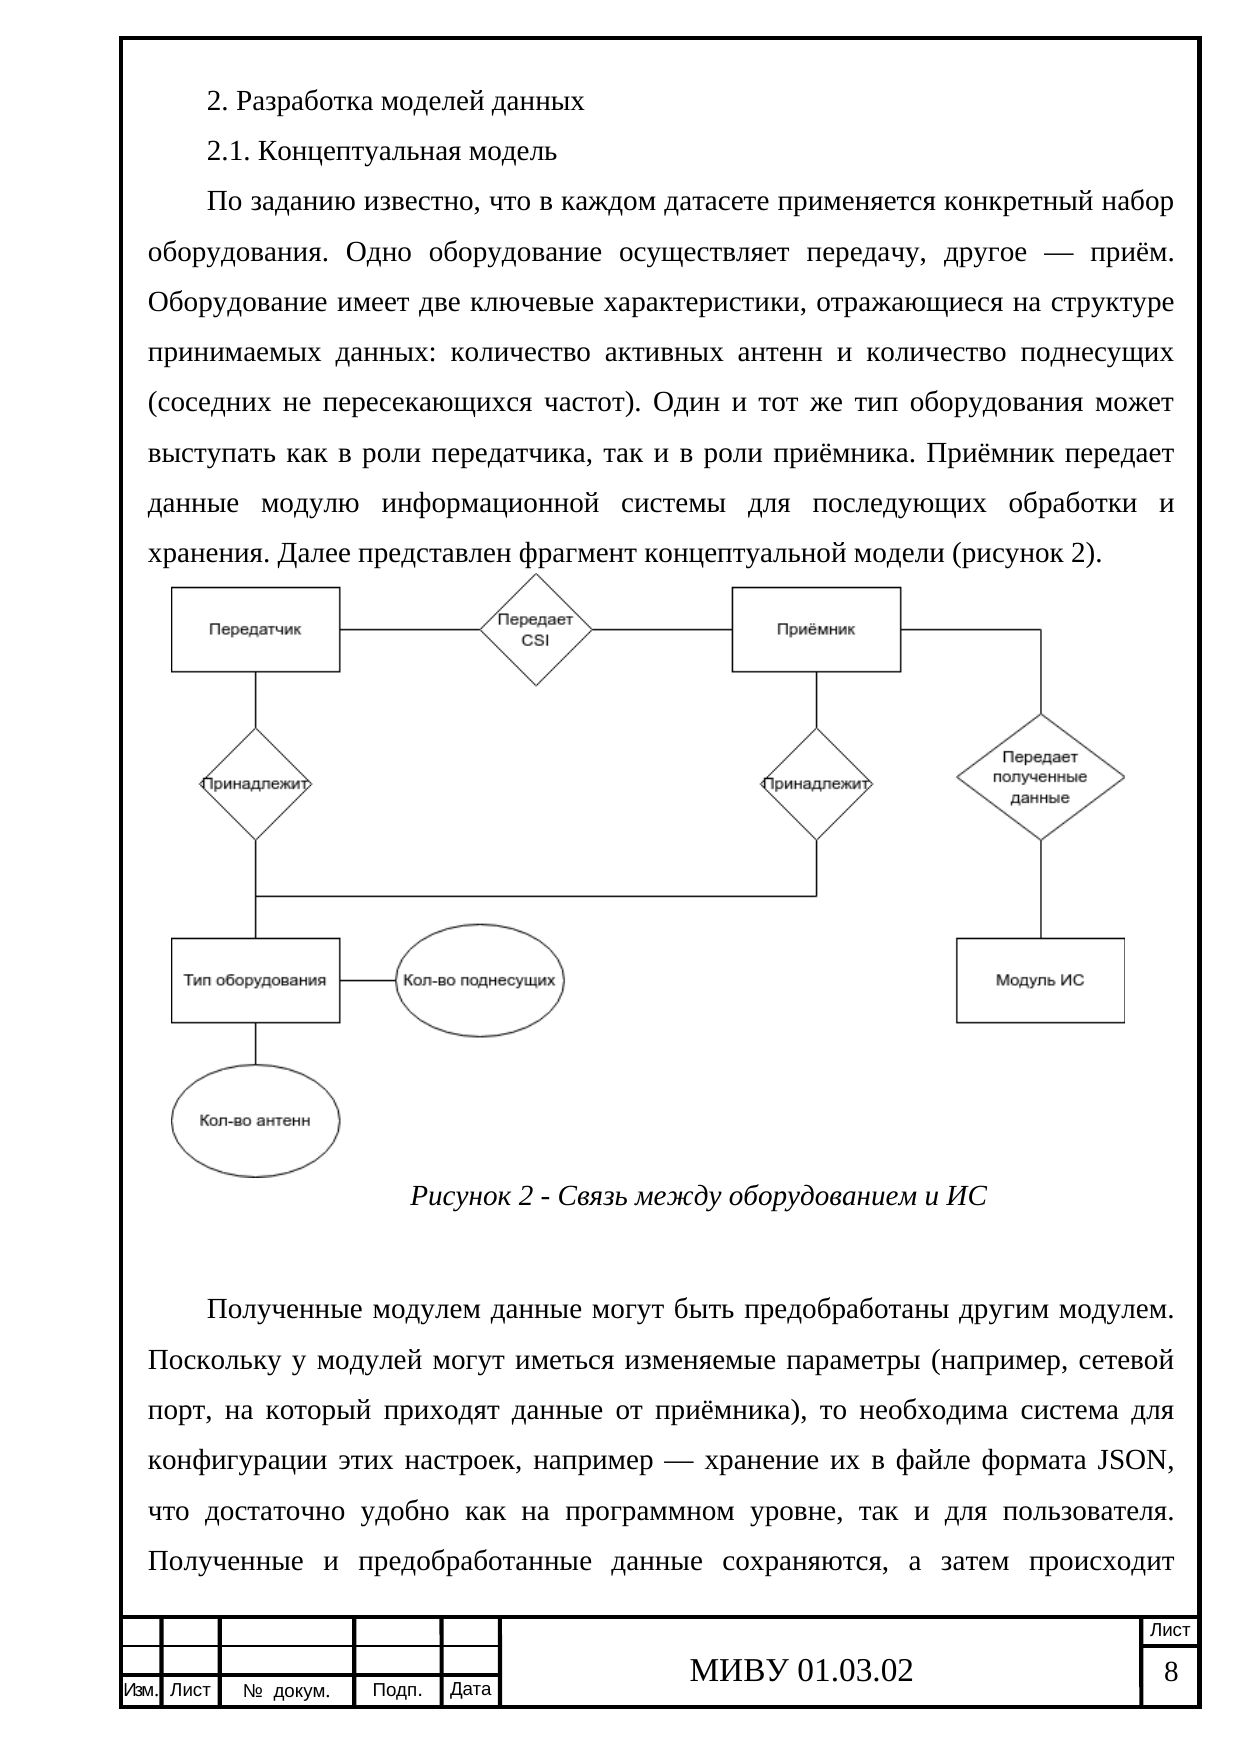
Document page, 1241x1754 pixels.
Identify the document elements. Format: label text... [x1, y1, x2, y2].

text 2. Разработка моделей данных [148, 83, 1175, 116]
text 2.1. Концептуальная модель [148, 133, 1175, 167]
text Рисунок 2 - Связь между оборудованием и ИС [221, 586, 1175, 1211]
text Полученные модулем данные могут быть предобработаны другим модулем. Поскольку у модулей могут иметься изменяемые параметры (например, сетевой порт, на который приходят данные от приёмника), то необходима система для конфигурации этих настроек, например — хранение их в файле формата JSON, что достаточно удобно как на программном уровне, так и для пользователя. Полученные и предобработанные данные сохраняются, а затем происходит [148, 1291, 1175, 1577]
picture [171, 573, 1125, 1178]
text По заданию известно, что в каждом датасете применяется конкретный набор оборудования. Одно оборудование осуществляет передачу, другое — приём. Оборудование имеет две ключевые характеристики, отражающиеся на структуре принимаемых данных: количество активных антенн и количество поднесущих (соседних не пересекающихся частот). Один и тот же тип оборудования может выступать как в роли передатчика, так и в роли приёмника. Приёмник передает данные модулю информационной системы для последующих обработки и хранения. Далее представлен фрагмент концептуальной модели (рисунок 2). [148, 183, 1175, 569]
